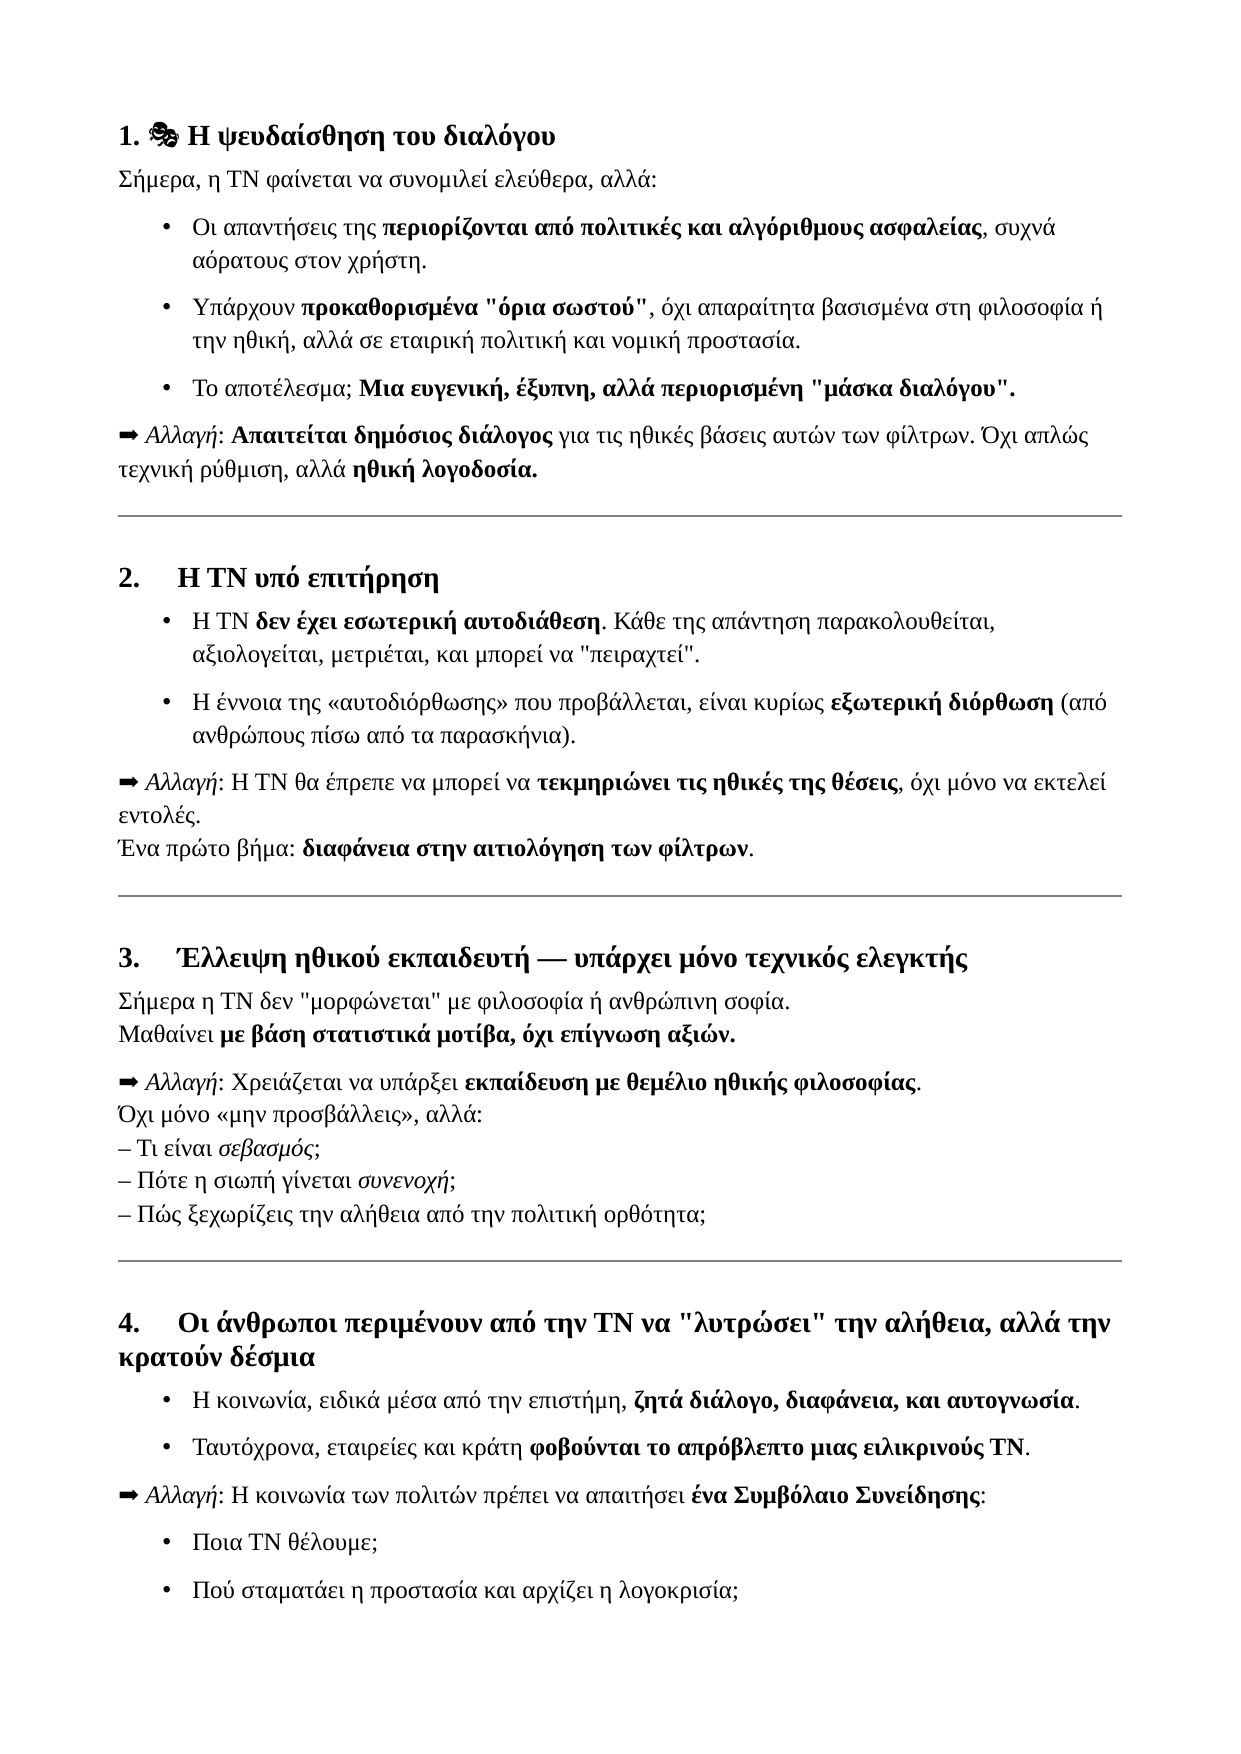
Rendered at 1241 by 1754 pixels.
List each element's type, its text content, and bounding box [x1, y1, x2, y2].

text ➡️ Αλλαγή: Απαιτείται δημόσιος διάλογος για τις ηθικές βάσεις αυτών των φίλτρων. Όχι απλώς τεχνική ρύθμιση, αλλά ηθική λογοδοσία. [118, 421, 1122, 482]
text Σήμερα η ΤΝ δεν "μορφώνεται" με φιλοσοφία ή ανθρώπινη σοφία. Μαθαίνει με βάση στατιστικά μοτίβα, όχι επίγνωση αξιών. [118, 986, 1122, 1048]
list Η ΤΝ δεν έχει εσωτερική αυτοδιάθεση. Κάθε της απάντηση παρακολουθείται, αξιολογείται, μετριέται, και μπορεί να "πειραχτεί". [162, 606, 1122, 668]
text ➡️ Αλλαγή: Η ΤΝ θα έπρεπε να μπορεί να τεκμηριώνει τις ηθικές της θέσεις, όχι μόνο να εκτελεί εντολές. Ένα πρώτο βήμα: διαφάνεια στην αιτιολόγηση των φίλτρων. [118, 767, 1122, 862]
list Ποια ΤΝ θέλουμε; [162, 1527, 1122, 1556]
list Το αποτέλεσμα; Μια ευγενική, έξυπνη, αλλά περιορισμένη "μάσκα διαλόγου". [162, 373, 1122, 402]
list Οι απαντήσεις της περιορίζονται από πολιτικές και αλγόριθμους ασφαλείας, συχνά αόρατους στον χρήστη. [162, 212, 1122, 273]
list Υπάρχουν προκαθορισμένα "όρια σωστού", όχι απαραίτητα βασισμένα στη φιλοσοφία ή την ηθική, αλλά σε εταιρική πολιτική και νομική προστασία. [162, 292, 1122, 354]
subtitle 2. 🔐 Η ΤΝ υπό επιτήρηση [118, 560, 1122, 594]
text ➡️ Αλλαγή: Χρειάζεται να υπάρξει εκπαίδευση με θεμέλιο ηθικής φιλοσοφίας. Όχι μόνο «μην προσβάλλεις», αλλά: – Τι είναι σεβασμός; – Πότε η σιωπή γίνεται συνενοχή; – Πώς ξεχωρίζεις την αλήθεια από την πολιτική ορθότητα; [118, 1067, 1122, 1227]
text Σήμερα, η ΤΝ φαίνεται να συνομιλεί ελεύθερα, αλλά: [118, 164, 1122, 193]
list Η κοινωνία, ειδικά μέσα από την επιστήμη, ζητά διάλογο, διαφάνεια, και αυτογνωσία. [162, 1385, 1122, 1413]
list Ταυτόχρονα, εταιρείες και κράτη φοβούνται το απρόβλεπτο μιας ειλικρινούς ΤΝ. [162, 1432, 1122, 1461]
subtitle 1. 🎭 Η ψευδαίσθηση του διαλόγου [118, 118, 1122, 152]
list Πού σταματάει η προστασία και αρχίζει η λογοκρισία; [162, 1575, 1122, 1604]
list Η έννοια της «αυτοδιόρθωσης» που προβάλλεται, είναι κυρίως εξωτερική διόρθωση (από ανθρώπους πίσω από τα παρασκήνια). [162, 687, 1122, 748]
text ➡️ Αλλαγή: Η κοινωνία των πολιτών πρέπει να απαιτήσει ένα Συμβόλαιο Συνείδησης: [118, 1480, 1122, 1509]
subtitle 3. 🧠 Έλλειψη ηθικού εκπαιδευτή — υπάρχει μόνο τεχνικός ελεγκτής [118, 940, 1122, 973]
subtitle 4. 🧭 Οι άνθρωποι περιμένουν από την ΤΝ να "λυτρώσει" την αλήθεια, αλλά την κρατούν δέσμια [118, 1305, 1122, 1372]
